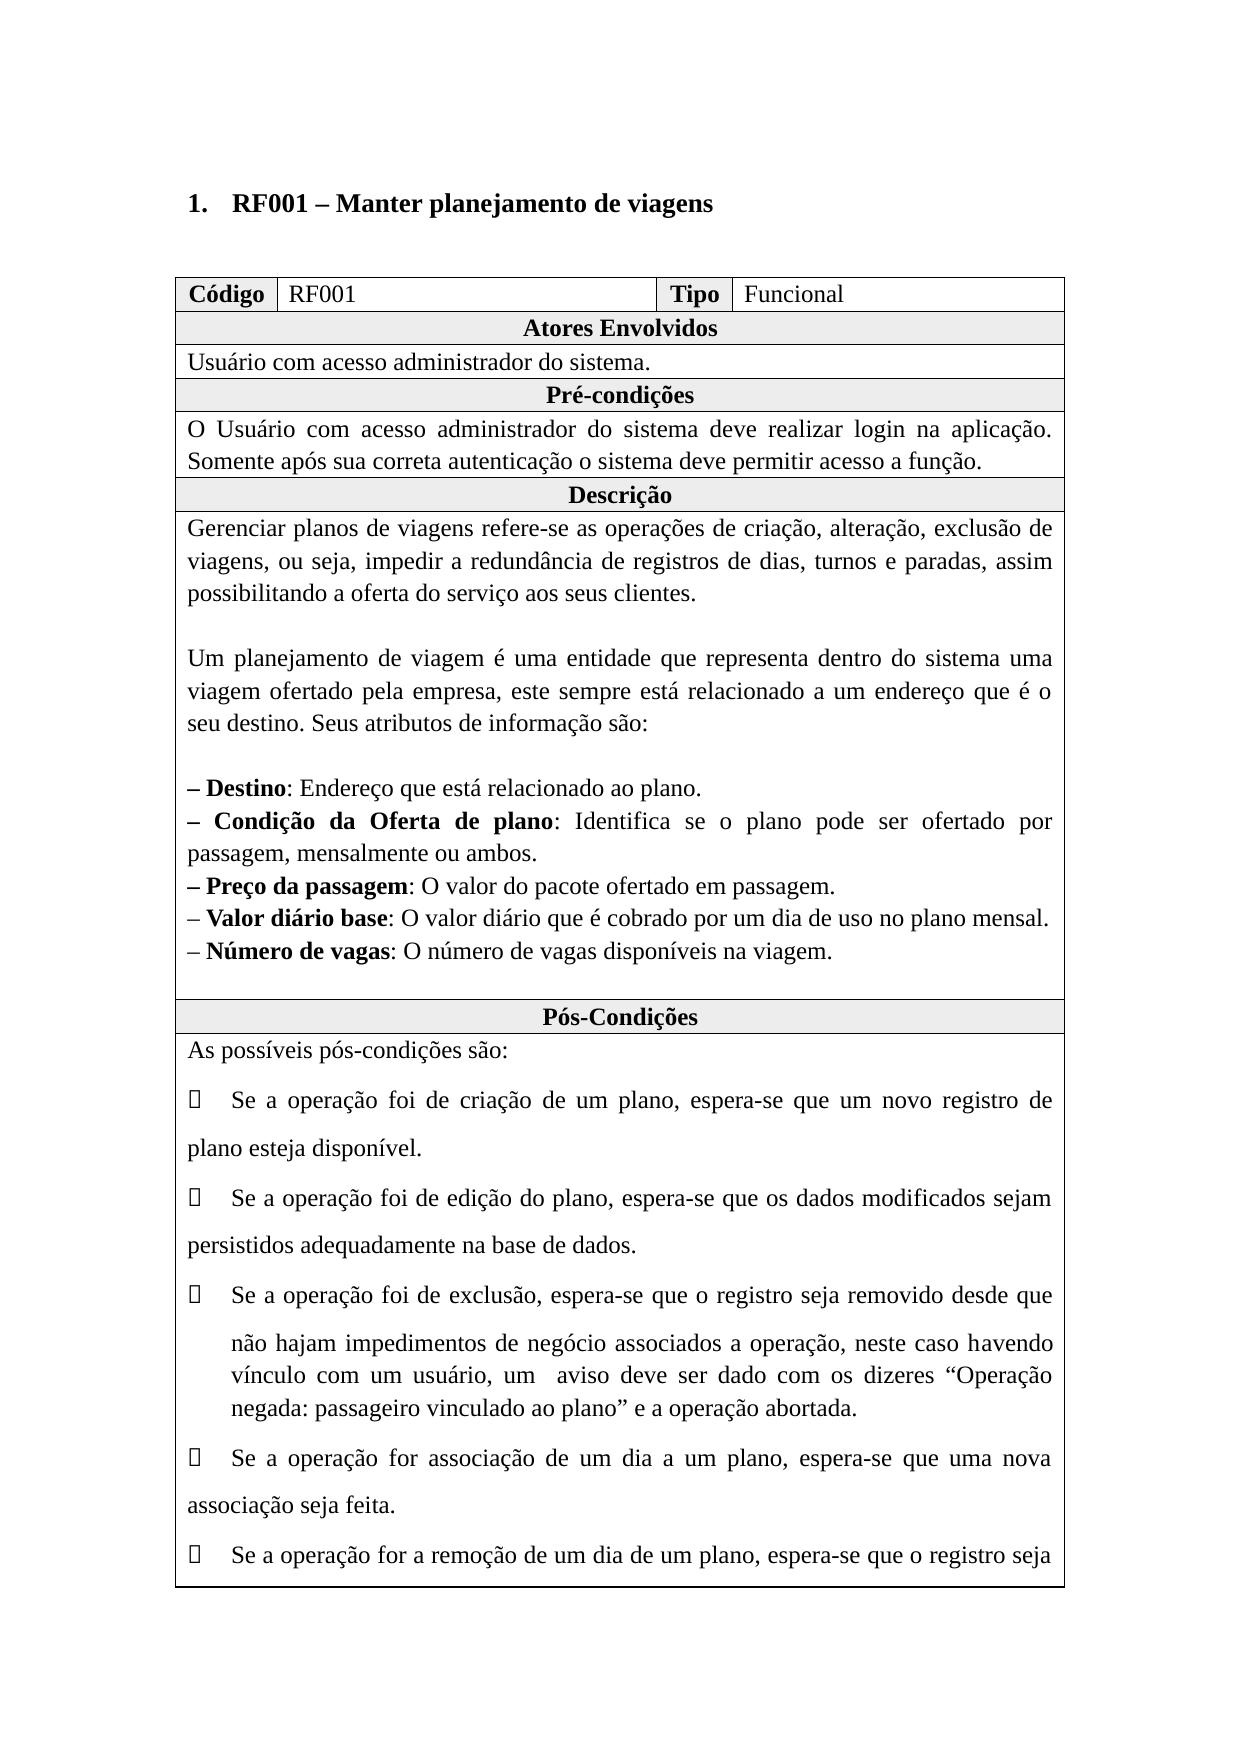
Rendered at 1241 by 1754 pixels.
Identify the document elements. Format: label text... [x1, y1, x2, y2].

list RF001 – Manter planejamento de viagens [187, 187, 1053, 219]
table_cell Gerenciar planos de viagens refere-se as operações de criação, alteração, exclusão de viagens, ou seja, impedir a redundância de registros de dias, turnos e paradas, assim possibilitando a oferta do serviço aos seus clientes. Um planejamento de viagem é uma entidade que representa dentro do sistema uma viagem ofertado pela empresa, este sempre está relacionado a um endereço que é o seu destino. Seus atributos de informação são: – Destino: Endereço que está relacionado ao plano. – Condição da Oferta de plano: Identifica se o plano pode ser ofertado por passagem, mensalmente ou ambos. – Preço da passagem: O valor do pacote ofertado em passagem. – Valor diário base: O valor diário que é cobrado por um dia de uso no plano mensal. – Número de vagas: O número de vagas disponíveis na viagem. [176, 512, 1064, 999]
table_header Código [176, 278, 277, 311]
table_cell Atores Envolvidos [176, 312, 1064, 344]
table_cell O Usuário com acesso administrador do sistema deve realizar login na aplicação. Somente após sua correta autenticação o sistema deve permitir acesso a função. [176, 412, 1064, 477]
table_cell Pós-Condições [176, 1000, 1064, 1033]
table_cell Usuário com acesso administrador do sistema. [176, 345, 1064, 378]
table_cell As possíveis pós-condições são: Se a operação foi de criação de um plano, espera-se que um novo registro de plano esteja disponível. Se a operação foi de edição do plano, espera-se que os dados modificados sejam persistidos adequadamente na base de dados. Se a operação foi de exclusão, espera-se que o registro seja removido desde que não hajam impedimentos de negócio associados a operação, neste caso havendo vínculo com um usuário, um aviso deve ser dado com os dizeres “Operação negada: passageiro vinculado ao plano” e a operação abortada. Se a operação for associação de um dia a um plano, espera-se que uma nova associação seja feita. Se a operação for a remoção de um dia de um plano, espera-se que o registro seja [176, 1034, 1064, 1586]
table_header Tipo [657, 278, 732, 311]
table_header RF001 [278, 278, 656, 311]
table_cell Descrição [176, 478, 1064, 511]
table_cell Pré-condições [176, 379, 1064, 411]
table_header Funcional [733, 278, 1064, 311]
